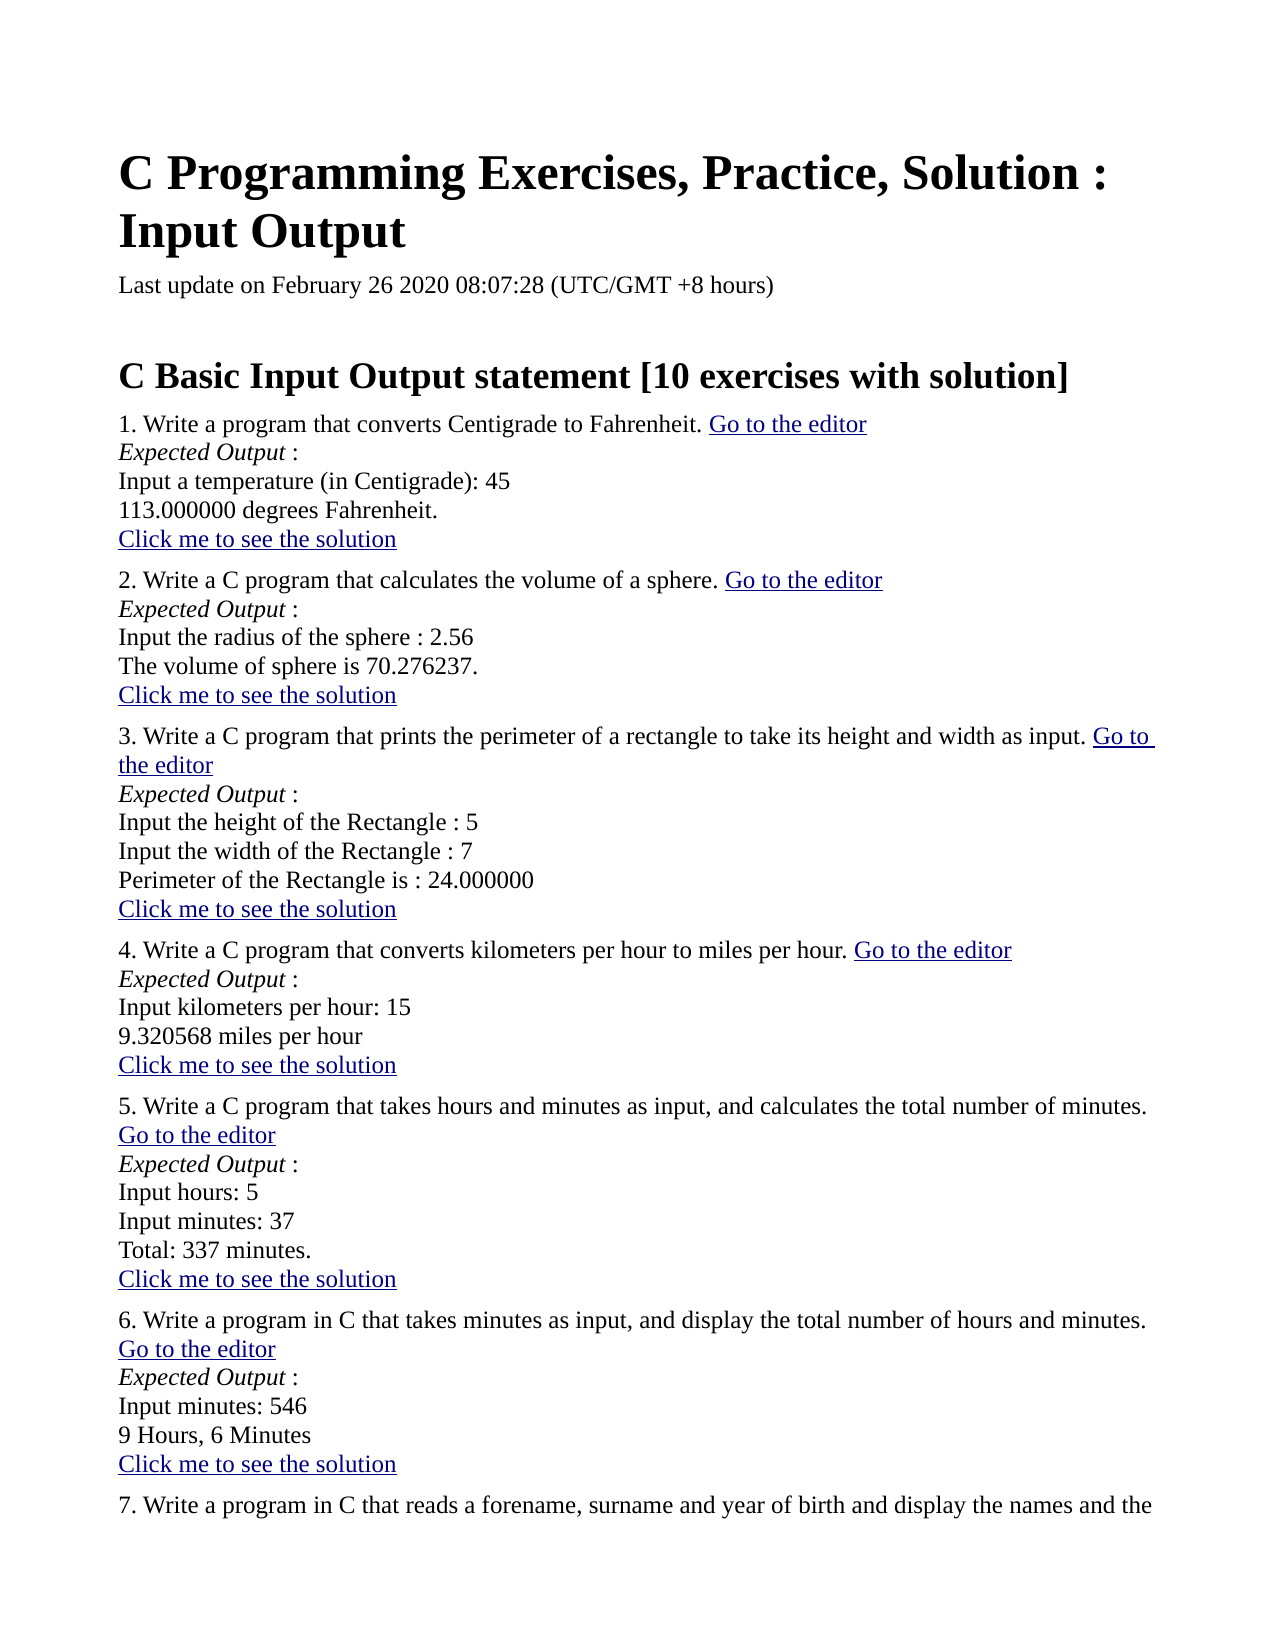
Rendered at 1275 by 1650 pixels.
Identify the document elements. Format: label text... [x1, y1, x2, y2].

text Last update on February 26 2020 08:07:28 (UTC/GMT +8 hours) [118, 271, 1157, 299]
text 1. Write a program that converts Centigrade to Fahrenheit. Go to the editor Expected Output : Input a temperature (in Centigrade): 45 113.000000 degrees Fahrenheit. Click me to see the solution [118, 409, 1157, 552]
text 5. Write a C program that takes hours and minutes as input, and calculates the total number of minutes. Go to the editor Expected Output : Input hours: 5 Input minutes: 37 Total: 337 minutes. Click me to see the solution [118, 1091, 1157, 1292]
text 7. Write a program in C that reads a forename, surname and year of birth and display the names and the [118, 1490, 1157, 1519]
text 4. Write a C program that converts kilometers per hour to miles per hour. Go to the editor Expected Output : Input kilometers per hour: 15 9.320568 miles per hour Click me to see the solution [118, 935, 1157, 1079]
subtitle C Basic Input Output statement [10 exercises with solution] [118, 353, 1157, 396]
subtitle C Programming Exercises, Practice, Solution : Input Output [118, 143, 1157, 258]
text 2. Write a C program that calculates the volume of a sphere. Go to the editor Expected Output : Input the radius of the sphere : 2.56 The volume of sphere is 70.276237. Click me to see the solution [118, 565, 1157, 709]
text 6. Write a program in C that takes minutes as input, and display the total number of hours and minutes. Go to the editor Expected Output : Input minutes: 546 9 Hours, 6 Minutes Click me to see the solution [118, 1305, 1157, 1477]
text 3. Write a C program that prints the perimeter of a rectangle to take its height and width as input. Go to the editor Expected Output : Input the height of the Rectangle : 5 Input the width of the Rectangle : 7 Perimeter of the Rectangle is : 24.000000 Click me to see the solution [118, 721, 1157, 922]
